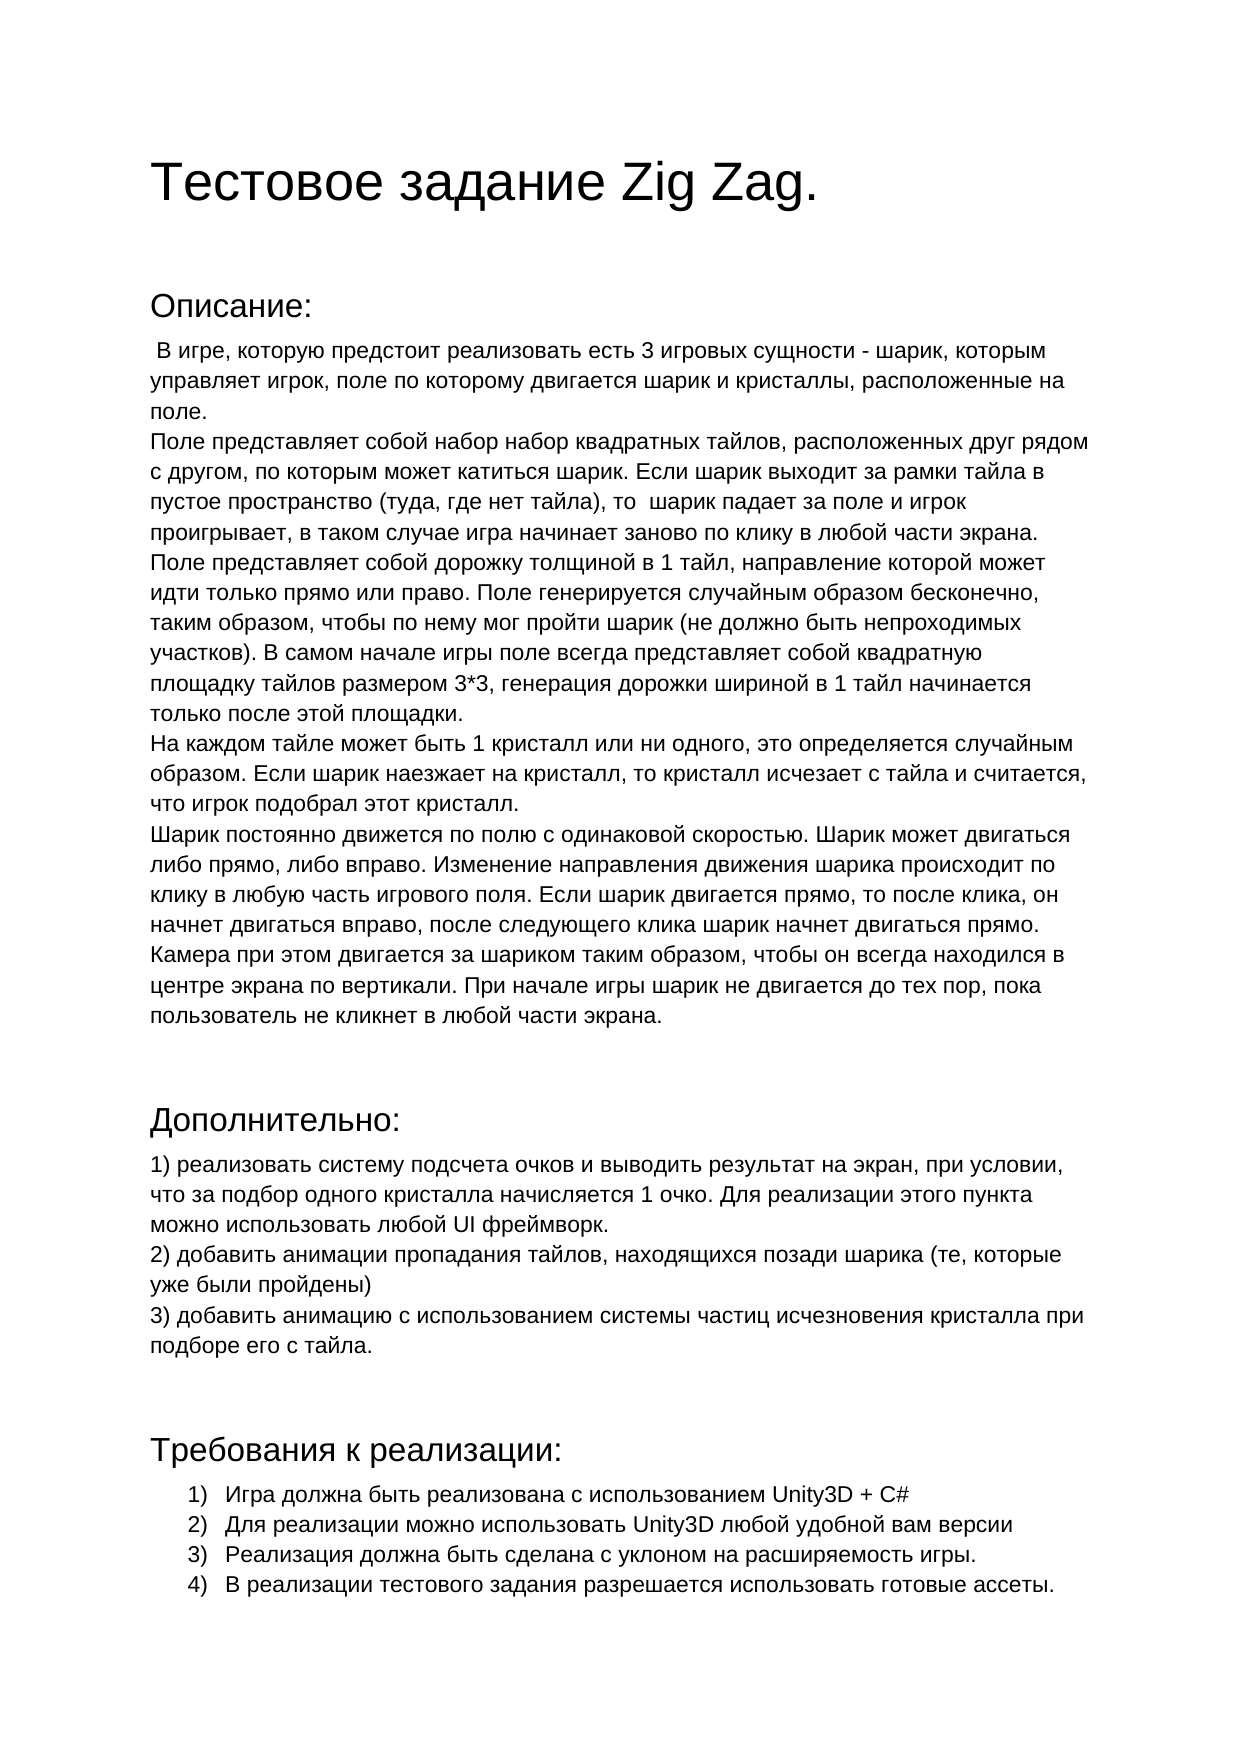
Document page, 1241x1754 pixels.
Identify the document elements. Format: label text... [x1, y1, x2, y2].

list Игра должна быть реализована с использованием Unity3D + C# [187, 1481, 1090, 1507]
list Реализация должна быть сделана с уклоном на расширяемость игры. [187, 1541, 1090, 1567]
text 1) реализовать систему подсчета очков и выводить результат на экран, при условии, что за подбор одного кристалла начисляется 1 очко. Для реализации этого пункта можно использовать любой UI фреймворк. [150, 1151, 1090, 1237]
title Тестовое задание Zig Zag. [150, 150, 1090, 212]
text 2) добавить анимации пропадания тайлов, находящихся позади шарика (те, которые уже были пройдены) [150, 1241, 1090, 1298]
text Шарик постоянно движется по полю с одинаковой скоростью. Шарик может двигаться либо прямо, либо вправо. Изменение направления движения шарика происходит по клику в любую часть игрового поля. Если шарик двигается прямо, то после клика, он начнет двигаться вправо, после следующего клика шарик начнет двигаться прямо. Камера при этом двигается за шариком таким образом, чтобы он всегда находился в центре экрана по вертикали. При начале игры шарик не двигается до тех пор, пока пользователь не кликнет в любой части экрана. [150, 821, 1090, 1028]
text В игре, которую предстоит реализовать есть 3 игровых сущности - шарик, которым управляет игрок, поле по которому двигается шарик и кристаллы, расположенные на поле. [150, 337, 1090, 424]
text На каждом тайле может быть 1 кристалл или ни одного, это определяется случайным образом. Если шарик наезжает на кристалл, то кристалл исчезает с тайла и считается, что игрок подобрал этот кристалл. [150, 730, 1090, 817]
list В реализации тестового задания разрешается использовать готовые ассеты. [187, 1571, 1090, 1598]
text 3) добавить анимацию с использованием системы частиц исчезновения кристалла при подборе его с тайла. [150, 1302, 1090, 1358]
subtitle Описание: [150, 286, 1090, 325]
text Поле представляет собой набор набор квадратных тайлов, расположенных друг рядом с другом, по которым может катиться шарик. Если шарик выходит за рамки тайла в пустое пространство (туда, где нет тайла), то шарик падает за поле и игрок проигрывает, в таком случае игра начинает заново по клику в любой части экрана. Поле представляет собой дорожку толщиной в 1 тайл, направление которой может идти только прямо или право. Поле генерируется случайным образом бесконечно, таким образом, чтобы по нему мог пройти шарик (не должно быть непроходимых участков). В самом начале игры поле всегда представляет собой квадратную площадку тайлов размером 3*3, генерация дорожки шириной в 1 тайл начинается только после этой площадки. [150, 428, 1090, 726]
subtitle Дополнительно: [150, 1100, 1090, 1138]
subtitle Требования к реализации: [150, 1430, 1090, 1468]
list Для реализации можно использовать Unity3D любой удобной вам версии [187, 1511, 1090, 1537]
